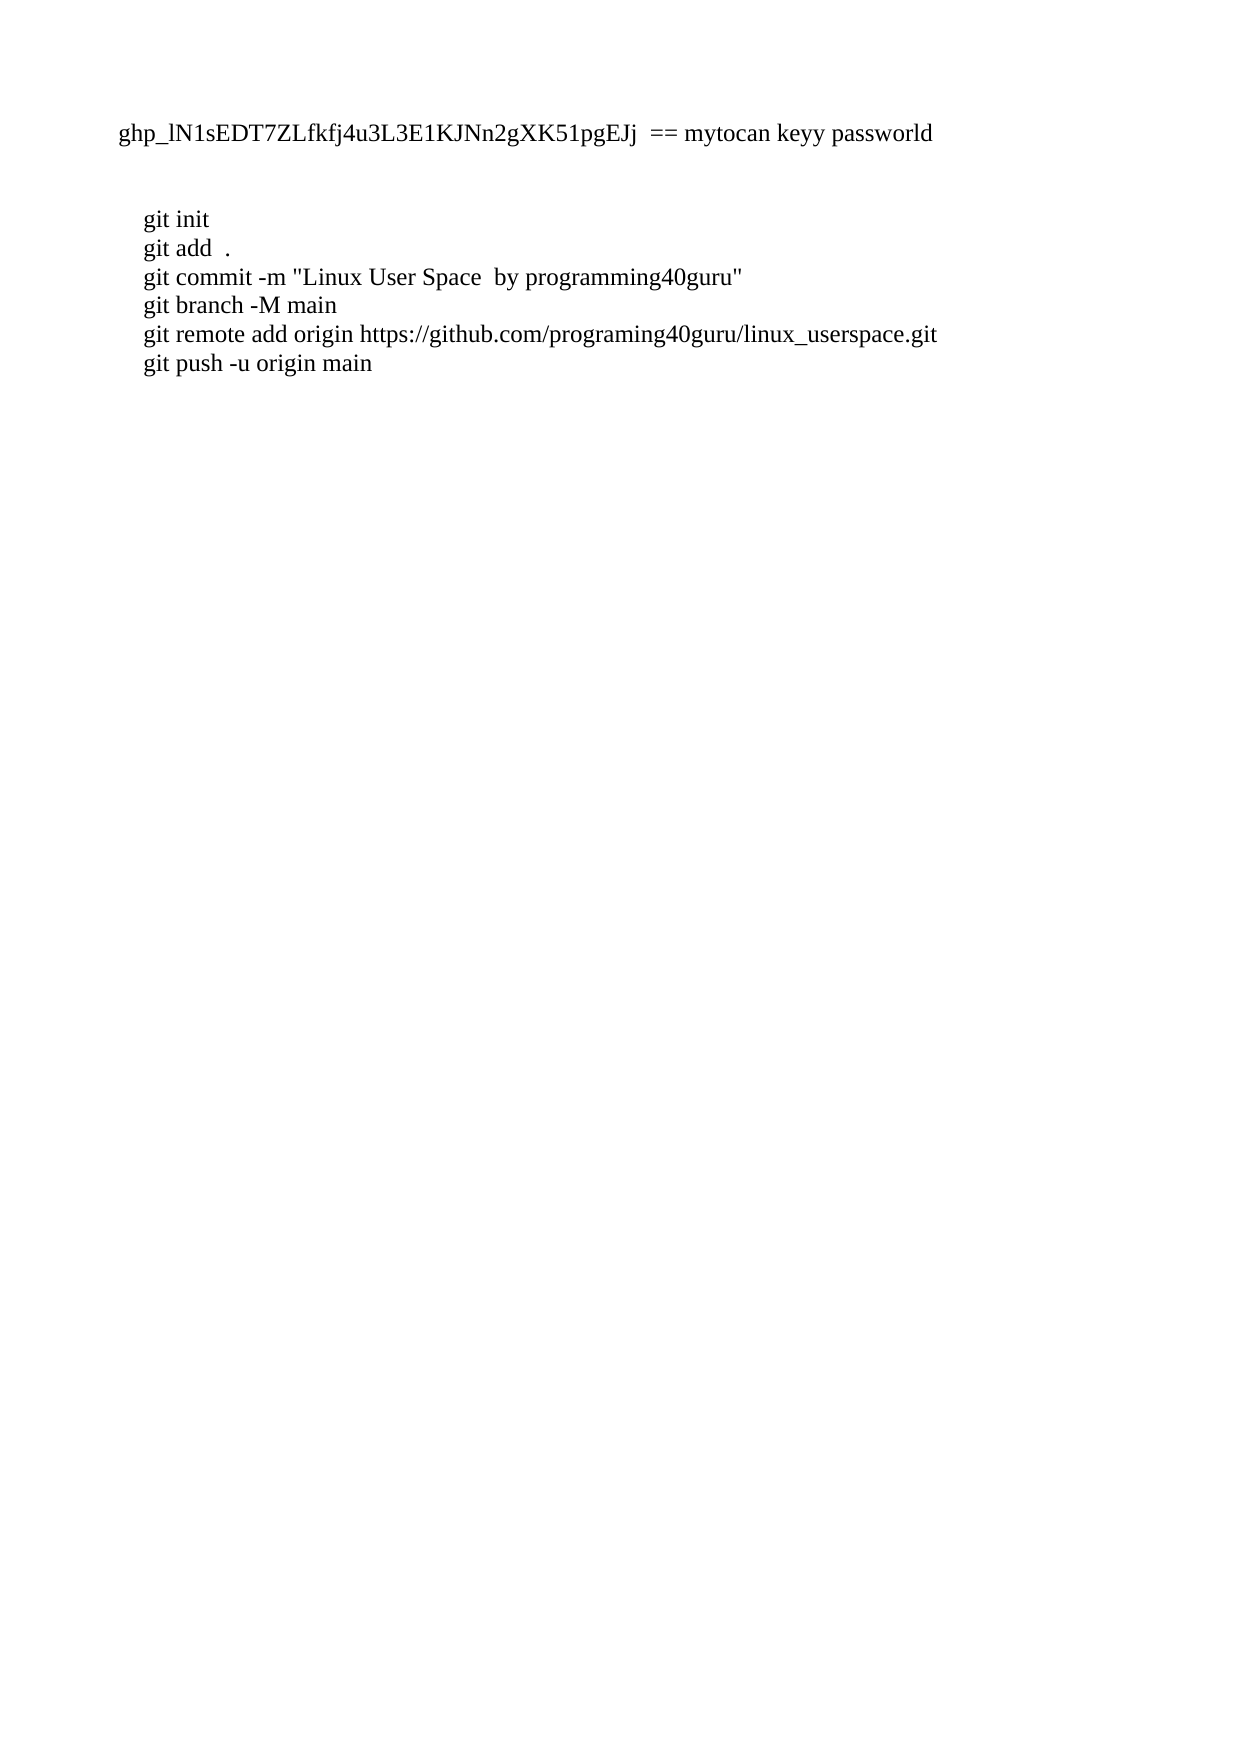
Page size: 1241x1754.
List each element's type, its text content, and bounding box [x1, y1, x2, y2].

text git init [118, 204, 1122, 233]
text git commit -m "Linux User Space by programming40guru" [118, 262, 1122, 291]
text 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 == mytocan keyy passworld [118, 118, 1122, 176]
text git remote add origin https://github.com/programing40guru/linux_userspace.git [118, 319, 1122, 348]
text git add . [118, 233, 1122, 262]
text git branch -M main [118, 291, 1122, 319]
text git push -u origin main [118, 348, 1122, 377]
